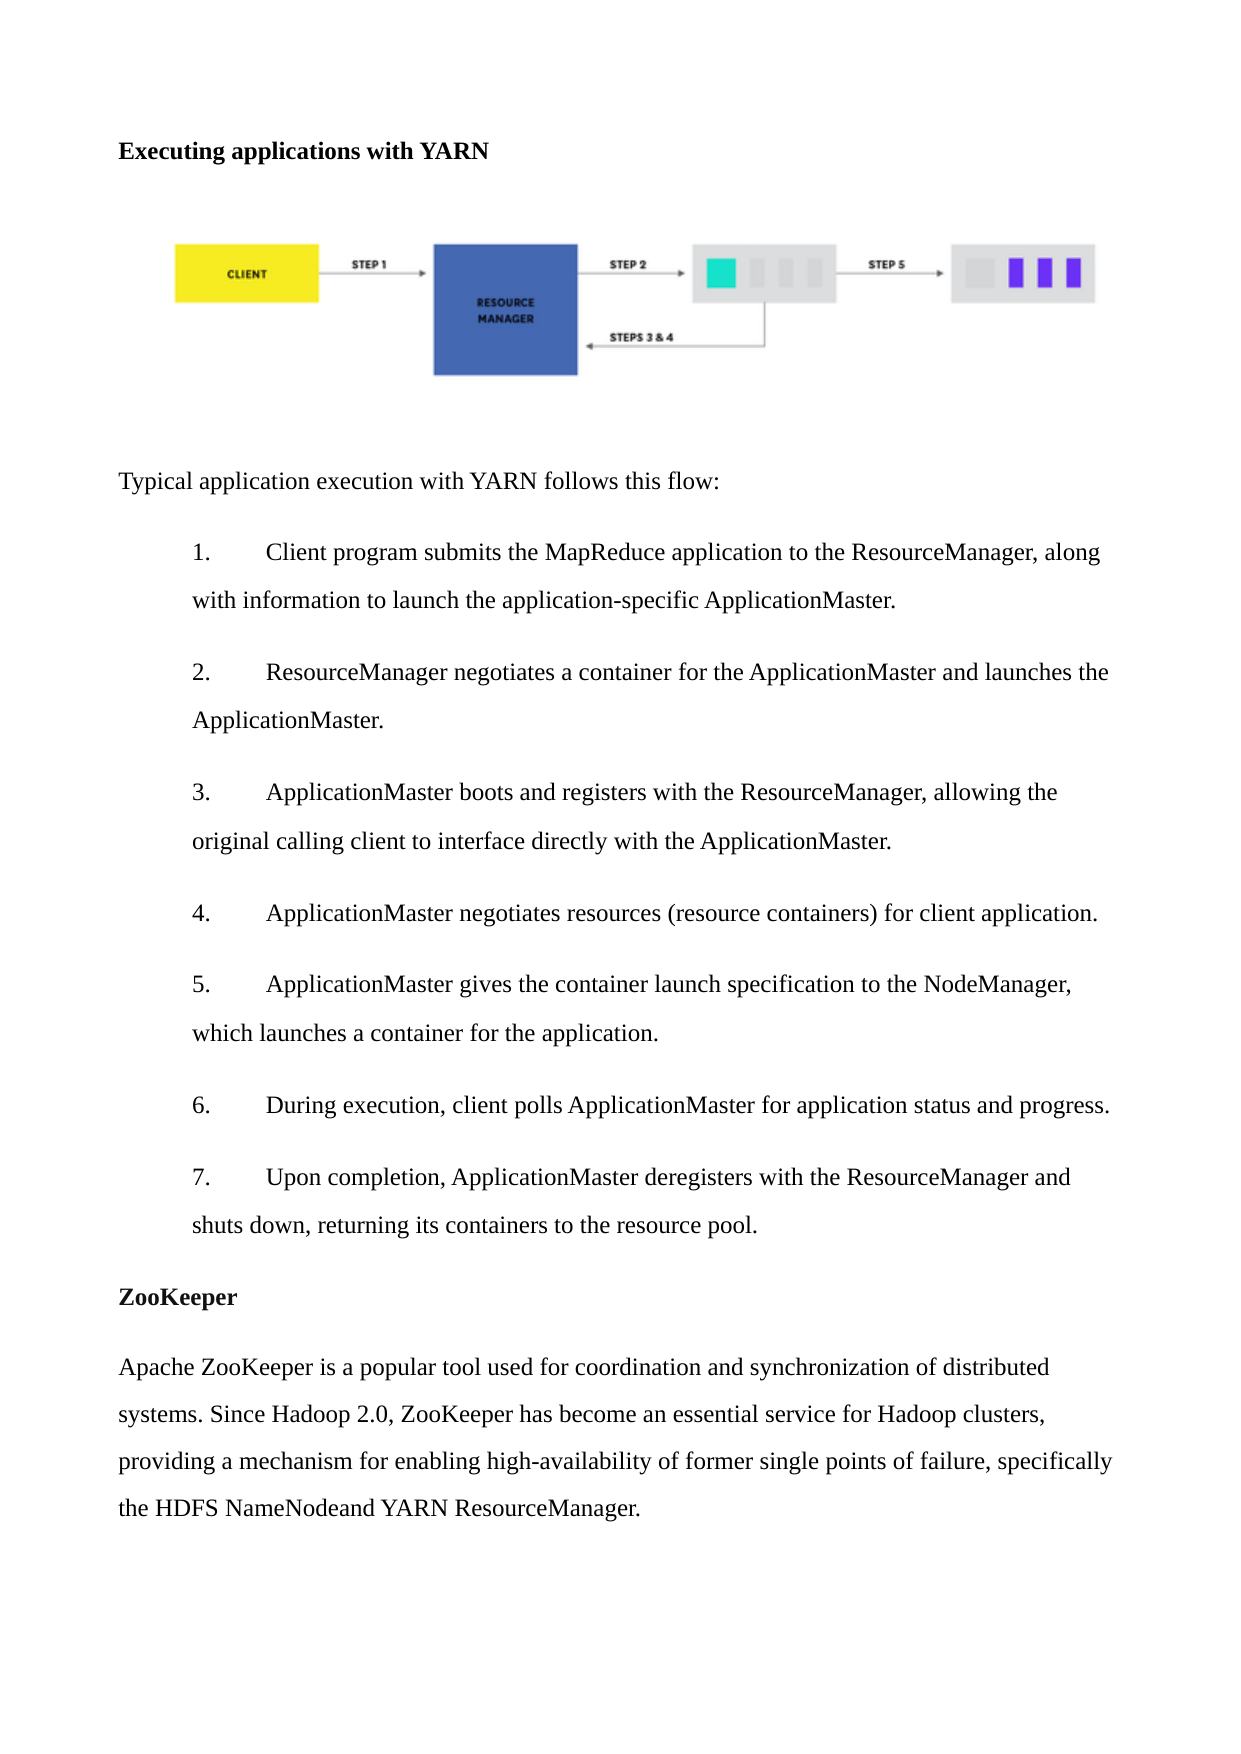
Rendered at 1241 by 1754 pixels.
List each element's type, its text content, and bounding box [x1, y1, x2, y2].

list ApplicationMaster negotiates resources (resource containers) for client application. [192, 878, 1122, 926]
text Apache ZooKeeper is a popular tool used for coordination and synchronization of distributed systems. Since Hadoop 2.0, ZooKeeper has become an essential service for Hadoop clusters, providing a mechanism for enabling high-availability of former single points of failure, specifically the HDFS NameNodeand YARN ResourceManager. [118, 1334, 1122, 1522]
list ResourceManager negotiates a container for the ApplicationMaster and launches the ApplicationMaster. [192, 637, 1122, 734]
list Upon completion, ApplicationMaster deregisters with the ResourceManager and shuts down, returning its containers to the resource pool. [192, 1142, 1122, 1239]
text Typical application execution with YARN follows this flow: [118, 448, 1122, 495]
list Client program submits the MapReduce application to the ResourceManager, along with information to launch the application-specific ApplicationMaster. [192, 517, 1122, 614]
list ApplicationMaster gives the container launch specification to the NodeManager, which launches a container for the application. [192, 950, 1122, 1047]
text ZooKeeper [118, 1262, 1122, 1311]
list ApplicationMaster boots and registers with the ResourceManager, allowing the original calling client to interface directly with the ApplicationMaster. [192, 758, 1122, 854]
subtitle Executing applications with YARN [118, 118, 1122, 165]
list During execution, client polls ApplicationMaster for application status and progress. [192, 1070, 1122, 1119]
